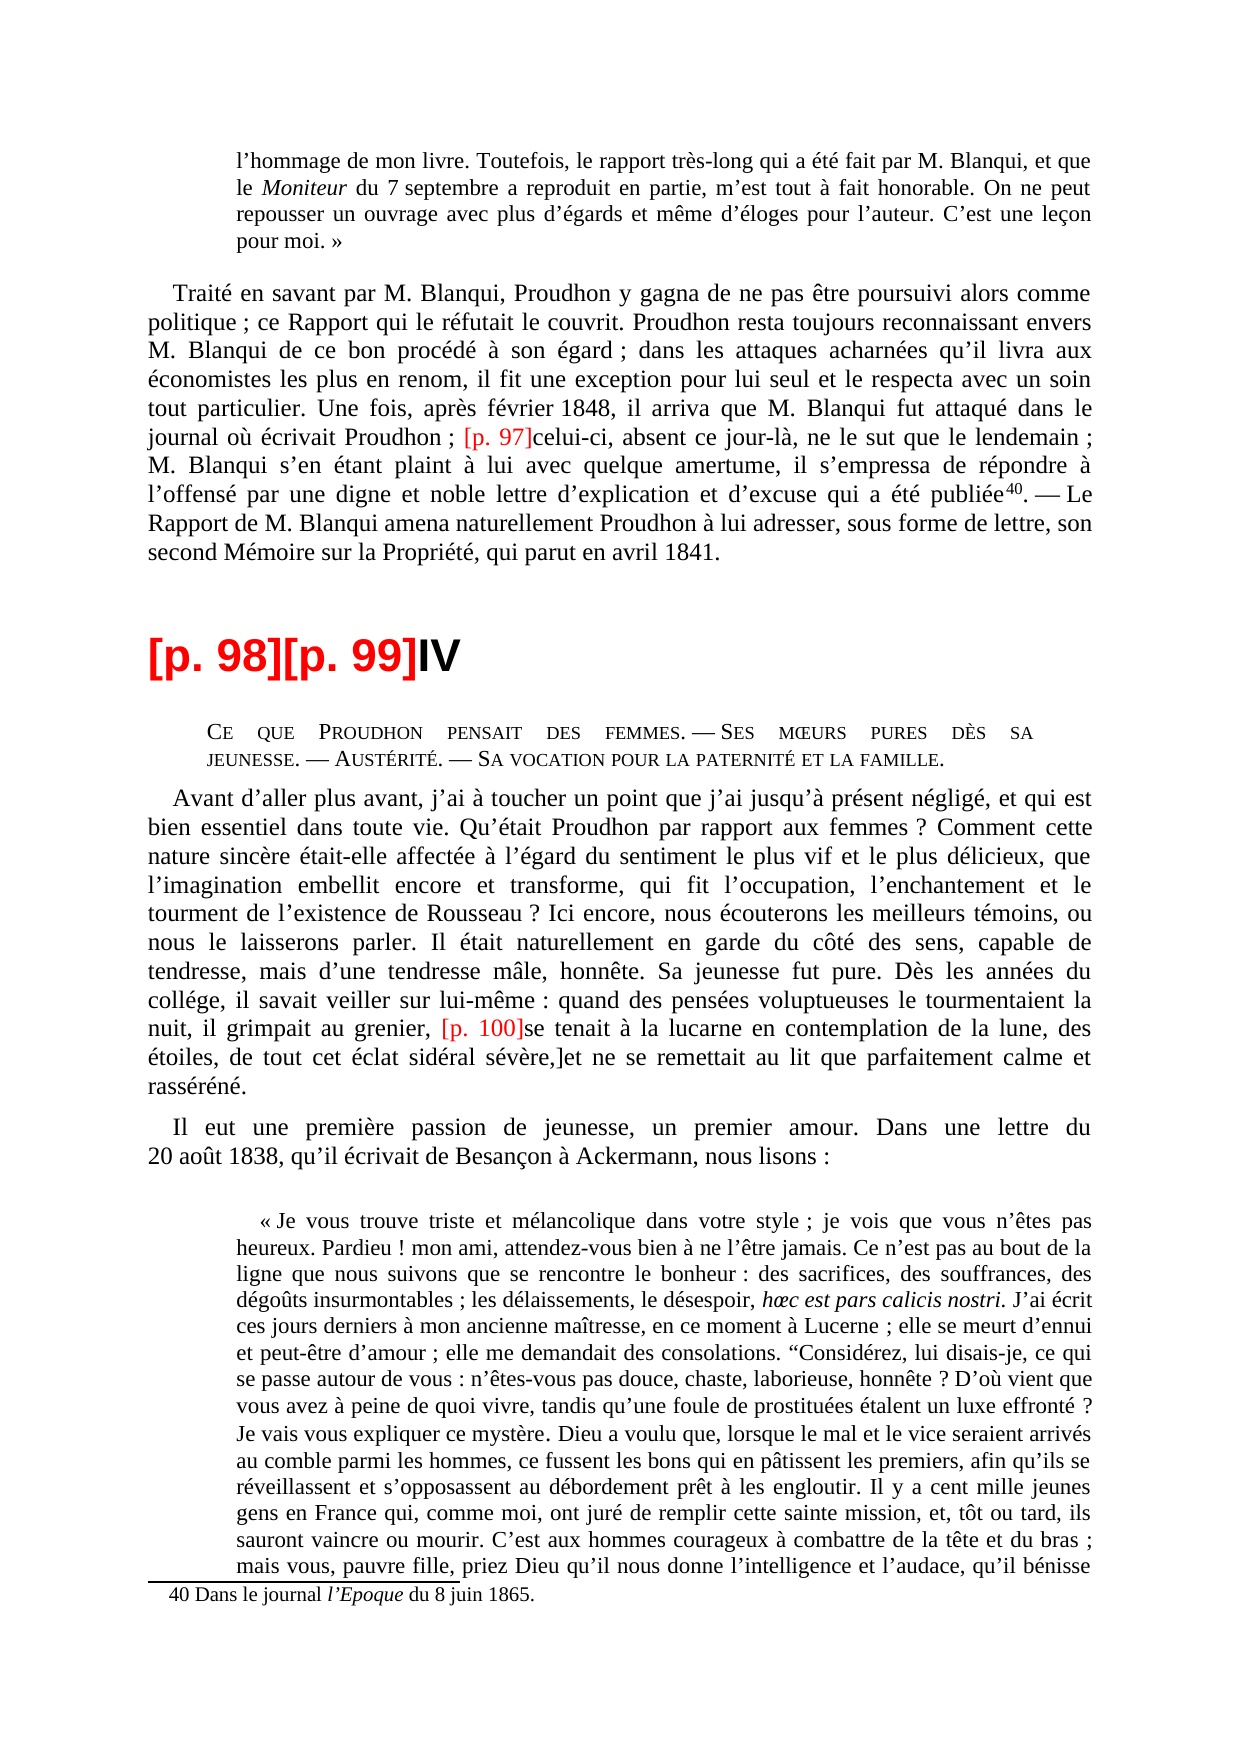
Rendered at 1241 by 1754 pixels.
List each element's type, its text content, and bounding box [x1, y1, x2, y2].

text l’hommage de mon livre. Toutefois, le rapport très-long qui a été fait par M. Blanqui, et que le Moniteur du 7 septembre a reproduit en partie, m’est tout à fait honorable. On ne peut repousser un ouvrage avec plus d’égards et même d’éloges pour l’auteur. C’est une leçon pour moi. » [236, 148, 1093, 253]
text Traité en savant par M. Blanqui, Proudhon y gagna de ne pas être poursuivi alors comme politique ; ce Rapport qui le réfutait le couvrit. Proudhon resta toujours reconnaissant envers M. Blanqui de ce bon procédé à son égard ; dans les attaques acharnées qu’il livra aux économistes les plus en renom, il fit une exception pour lui seul et le respecta avec un soin tout particulier. Une fois, après février 1848, il arriva que M. Blanqui fut attaqué dans le journal où écrivait Proudhon ; [p. 97]celui-ci, absent ce jour-là, ne le sut que le lendemain ; M. Blanqui s’en étant plaint à lui avec quelque amertume, il s’empressa de répondre à l’offensé par une digne et noble lettre d’explication et d’excuse qui a été publiée. — Le Rapport de M. Blanqui amena naturellement Proudhon à lui adresser, sous forme de lettre, son second Mémoire sur la Propriété, qui parut en avril 1841. [148, 278, 1093, 566]
text Dans le journal l’Epoque du 8 juin 1865. [148, 1582, 1093, 1606]
text Il eut une première passion de jeunesse, un premier amour. Dans une lettre du 20 août 1838, qu’il écrivait de Besançon à Ackermann, nous lisons : [148, 1112, 1093, 1170]
subtitle [p. 98][p. 99]IV [148, 628, 1093, 681]
text Avant d’aller plus avant, j’ai à toucher un point que j’ai jusqu’à présent négligé, et qui est bien essentiel dans toute vie. Qu’était Proudhon par rapport aux femmes ? Comment cette nature sincère était-elle affectée à l’égard du sentiment le plus vif et le plus délicieux, que l’imagination embellit encore et transforme, qui fit l’occupation, l’enchantement et le tourment de l’existence de Rousseau ? Ici encore, nous écouterons les meilleurs témoins, ou nous le laisserons parler. Il était naturellement en garde du côté des sens, capable de tendresse, mais d’une tendresse mâle, honnête. Sa jeunesse fut pure. Dès les années du collége, il savait veiller sur lui-même : quand des pensées voluptueuses le tourmentaient la nuit, il grimpait au grenier, [p. 100]se tenait à la lucarne en contemplation de la lune, des étoiles, de tout cet éclat sidéral sévère,]et ne se remettait au lit que parfaitement calme et rasséréné. [148, 783, 1093, 1100]
text Ce que Proudhon pensait des femmes. — Ses mœurs pures dès sa jeunesse. — Austérité. — Sa vocation pour la paternité et la famille. [207, 718, 1033, 771]
text « Je vous trouve triste et mélancolique dans votre style ; je vois que vous n’êtes pas heureux. Pardieu ! mon ami, attendez-vous bien à ne l’être jamais. Ce n’est pas au bout de la ligne que nous suivons que se rencontre le bonheur : des sacrifices, des souffrances, des dégoûts insurmontables ; les délaissements, le désespoir, hœc est pars calicis nostri. J’ai écrit ces jours derniers à mon ancienne maîtresse, en ce moment à Lucerne ; elle se meurt d’ennui et peut-être d’amour ; elle me demandait des consolations. “Considérez, lui disais-je, ce qui se passe autour de vous : n’êtes-vous pas douce, chaste, laborieuse, honnête ? D’où vient que vous avez à peine de quoi vivre, tandis qu’une foule de prostituées étalent un luxe effronté ? Je vais vous expliquer ce mystère. Dieu a voulu que, lorsque le mal et le vice seraient arrivés au comble parmi les hommes, ce fussent les bons qui en pâtissent les premiers, afin qu’ils se réveillassent et s’opposassent au débordement prêt à les engloutir. Il y a cent mille jeunes gens en France qui, comme moi, ont juré de remplir cette sainte mission, et, tôt ou tard, ils sauront vaincre ou mourir. C’est aux hommes courageux à combattre de la tête et du bras ; mais vous, pauvre fille, priez Dieu qu’il nous donne l’intelligence et l’audace, qu’il bénisse [236, 1207, 1093, 1578]
